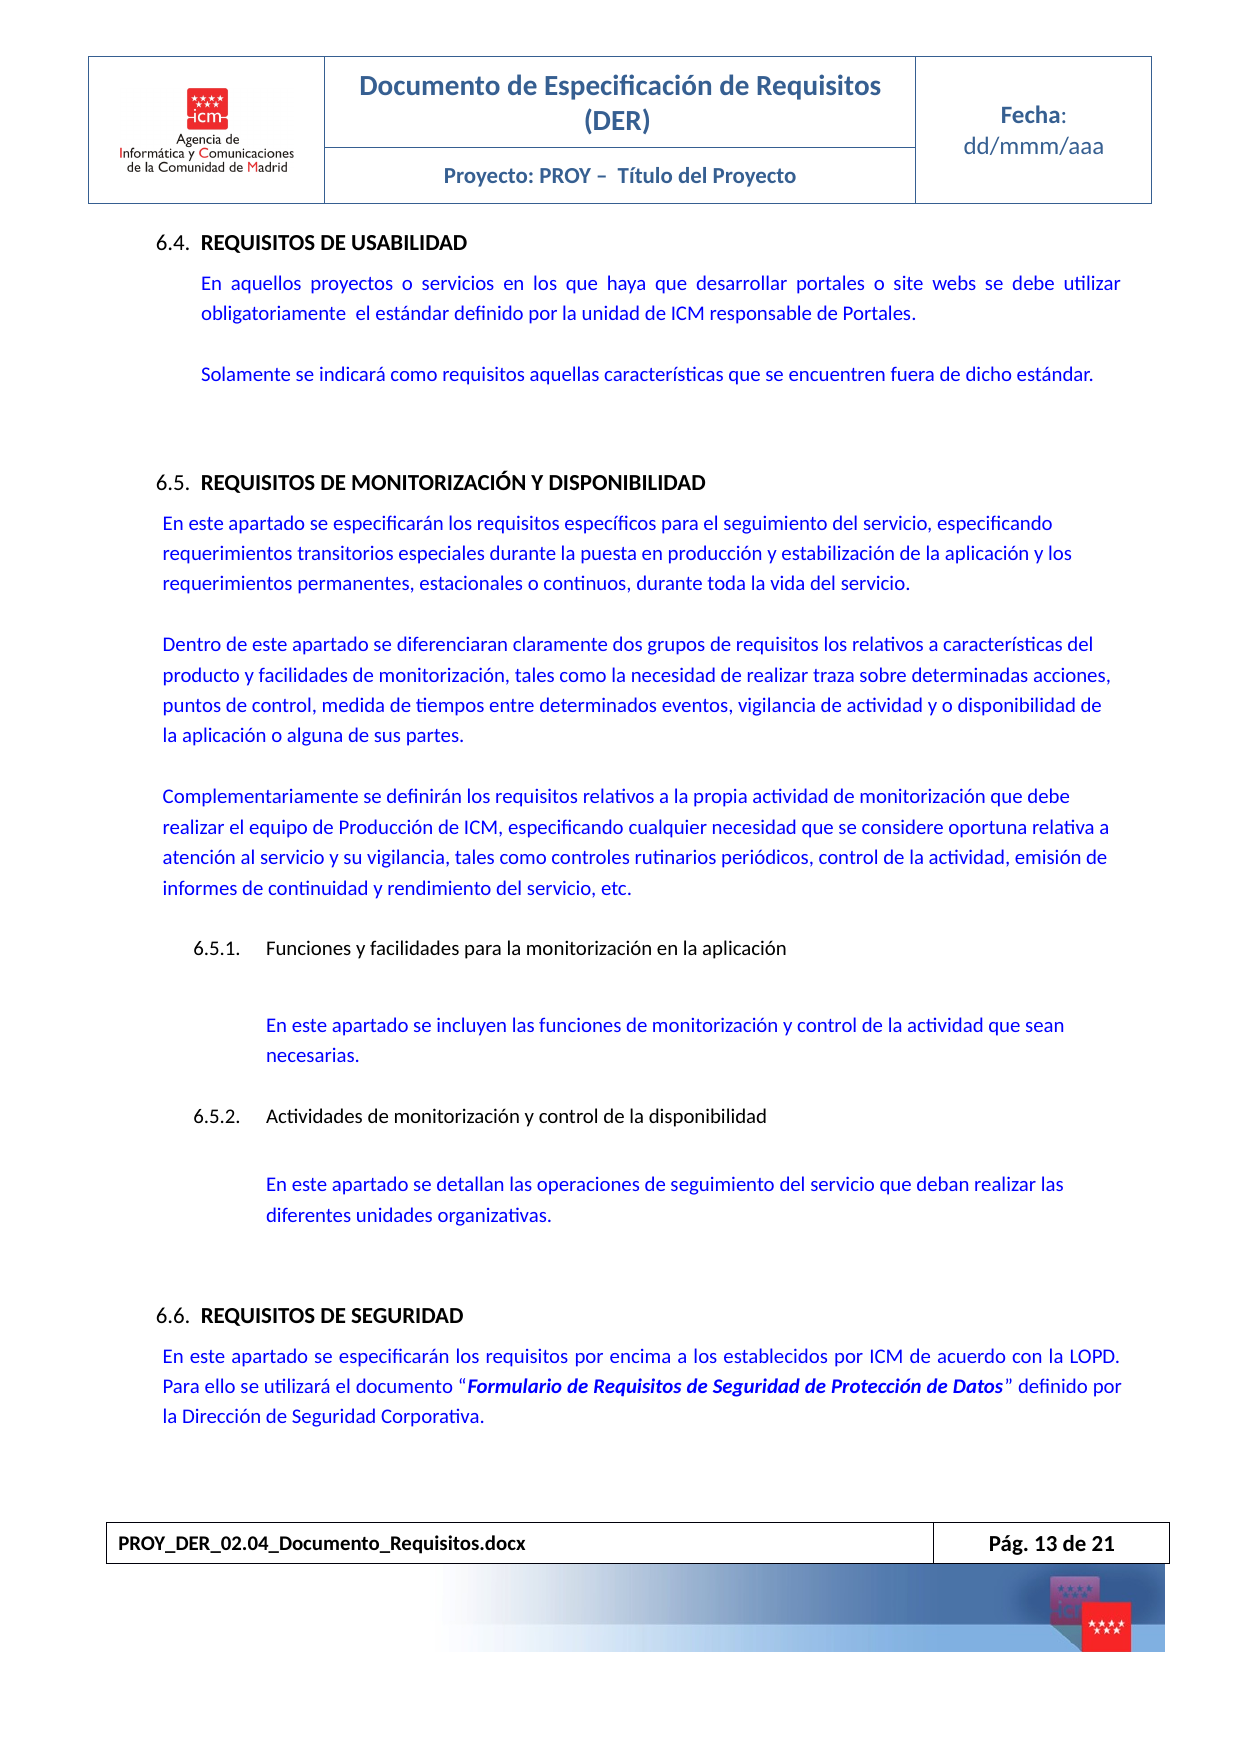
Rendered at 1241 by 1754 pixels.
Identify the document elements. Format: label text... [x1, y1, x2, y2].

text En este apartado se especificarán los requisitos específicos para el seguimiento del servicio, especificando requerimientos transitorios especiales durante la puesta en producción y estabilización de la aplicación y los requerimientos permanentes, estacionales o continuos, durante toda la vida del servicio. [162, 510, 1122, 596]
text En este apartado se incluyen las funciones de monitorización y control de la actividad que sean necesarias. [266, 1012, 1122, 1068]
subtitle Actividades de monitorización y control de la disponibilidad [193, 1103, 1122, 1128]
text En aquellos proyectos o servicios en los que haya que desarrollar portales o site webs se debe utilizar obligatoriamente el estándar definido por la unidad de ICM responsable de Portales. [201, 270, 1122, 326]
subtitle REQUISITOS DE SEGURIDAD [156, 1301, 1122, 1329]
subtitle REQUISITOS DE MONITORIZACIÓN y DISPONIBILIDAD [156, 468, 1122, 496]
picture [120, 88, 294, 172]
subtitle Funciones y facilidades para la monitorización en la aplicación [193, 936, 1122, 961]
text Solamente se indicará como requisitos aquellas características que se encuentren fuera de dicho estándar. [201, 361, 1122, 386]
picture [118, 1564, 1165, 1652]
text Complementariamente se definirán los requisitos relativos a la propia actividad de monitorización que debe realizar el equipo de Producción de ICM, especificando cualquier necesidad que se considere oportuna relativa a atención al servicio y su vigilancia, tales como controles rutinarios periódicos, control de la actividad, emisión de informes de continuidad y rendimiento del servicio, etc. [162, 783, 1122, 900]
text En este apartado se especificarán los requisitos por encima a los establecidos por ICM de acuerdo con la LOPD. Para ello se utilizará el documento “Formulario de Requisitos de Seguridad de Protección de Datos” definido por la Dirección de Seguridad Corporativa. [162, 1343, 1122, 1429]
subtitle REQUISITOS DE USABILIDAD [156, 228, 1122, 256]
text En este apartado se detallan las operaciones de seguimiento del servicio que deban realizar las diferentes unidades organizativas. [266, 1172, 1122, 1227]
text Dentro de este apartado se diferenciaran claramente dos grupos de requisitos los relativos a características del producto y facilidades de monitorización, tales como la necesidad de realizar traza sobre determinadas acciones, puntos de control, medida de tiempos entre determinados eventos, vigilancia de actividad y o disponibilidad de la aplicación o alguna de sus partes. [162, 631, 1122, 748]
